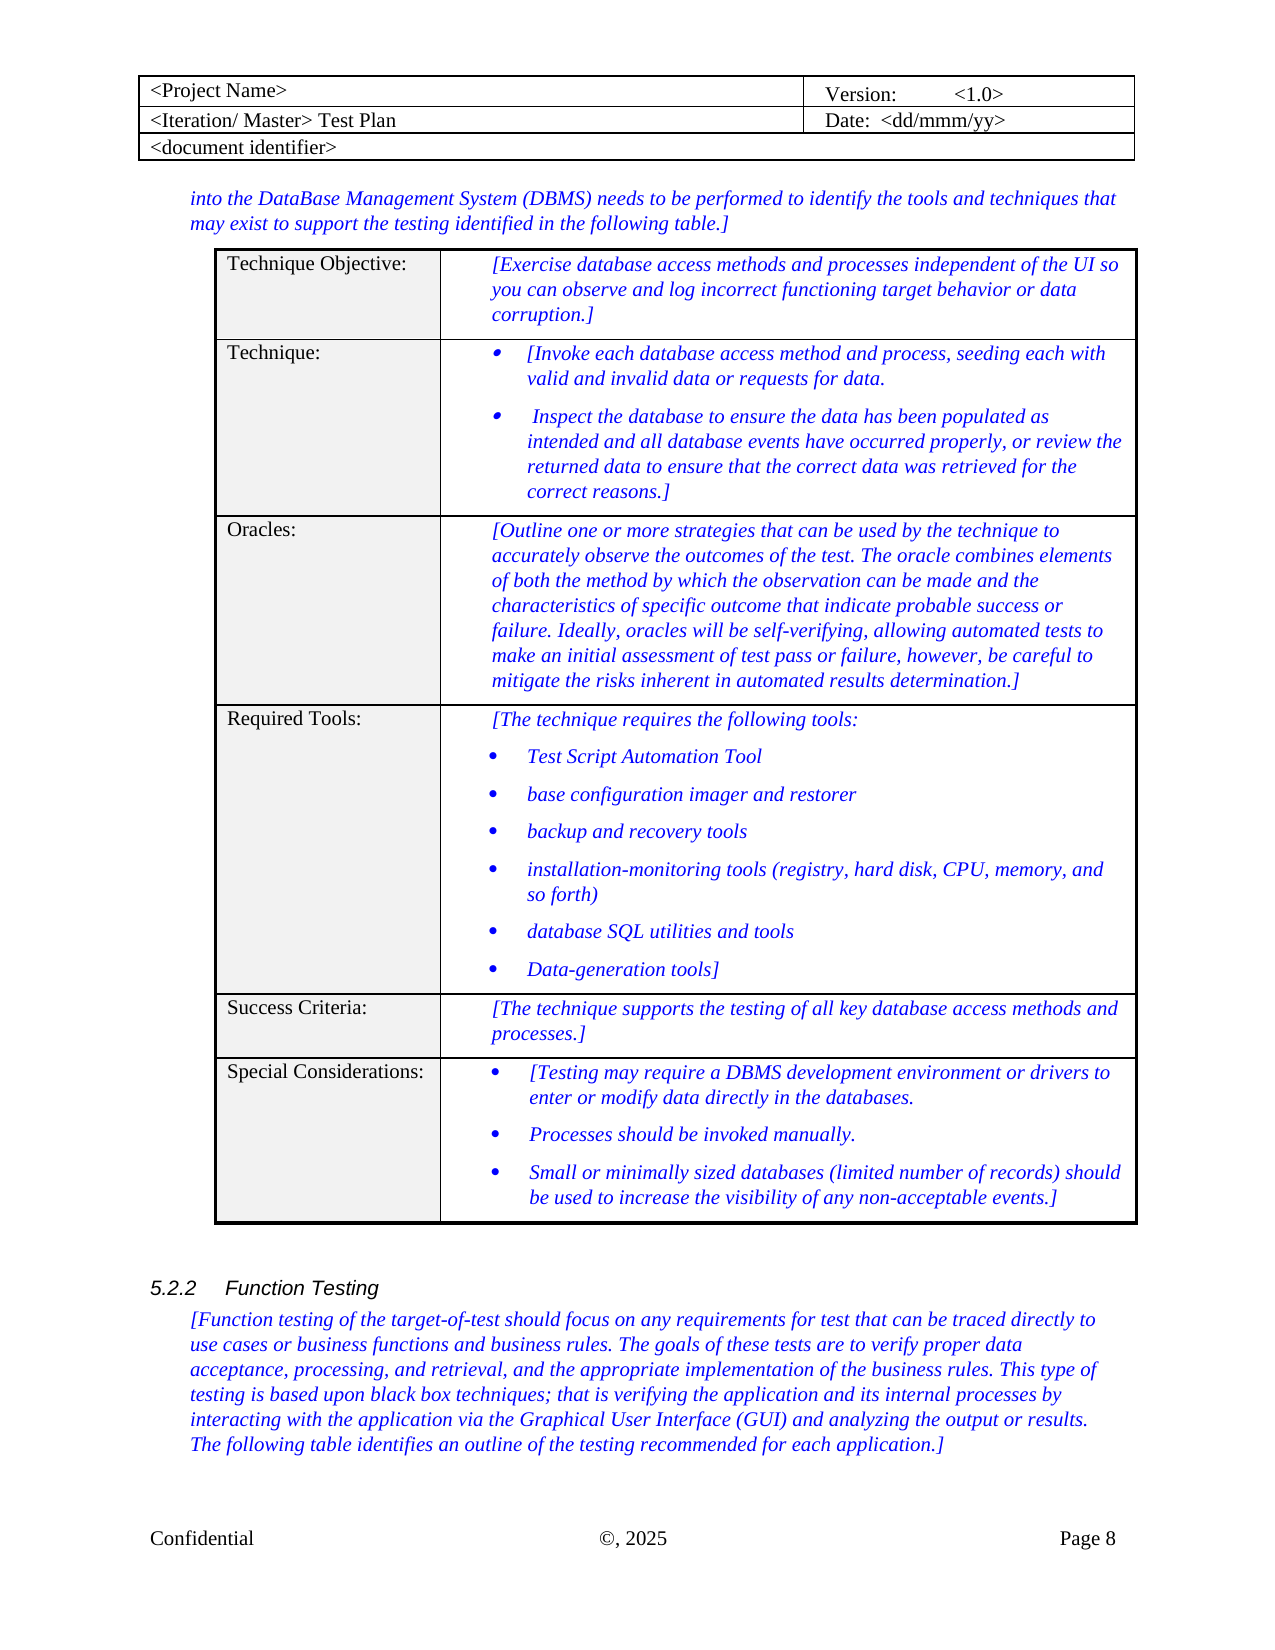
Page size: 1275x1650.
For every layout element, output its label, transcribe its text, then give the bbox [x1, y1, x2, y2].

subtitle Function Testing [150, 1274, 1125, 1299]
table_cell Technique: [217, 340, 440, 515]
table_cell Success Criteria: [217, 995, 440, 1057]
table_cell Oracles: [217, 517, 440, 704]
table_cell [The technique requires the following tools: Test Script Automation Tool base configuration imager and restorer backup and recovery tools installation-monitoring tools (registry, hard disk, CPU, memory, and so forth) database SQL utilities and tools Data-generation tools] [441, 706, 1135, 993]
table_cell Special Considerations: [217, 1059, 440, 1221]
table_cell  [Invoke each database access method and process, seeding each with valid and invalid data or requests for data.  Inspect the database to ensure the data has been populated as intended and all database events have occurred properly, or review the returned data to ensure that the correct data was retrieved for the correct reasons.] [441, 340, 1135, 515]
table_cell Required Tools: [217, 706, 440, 993]
table_header Technique Objective: [217, 251, 440, 338]
table_cell [Outline one or more strategies that can be used by the technique to accurately observe the outcomes of the test. The oracle combines elements of both the method by which the observation can be made and the characteristics of specific outcome that indicate probable success or failure. Ideally, oracles will be self-verifying, allowing automated tests to make an initial assessment of test pass or failure, however, be careful to mitigate the risks inherent in automated results determination.] [441, 517, 1135, 704]
text [Function testing of the target-of-test should focus on any requirements for test that can be traced directly to use cases or business functions and business rules. The goals of these tests are to verify proper data acceptance, processing, and retrieval, and the appropriate implementation of the business rules. This type of testing is based upon black box techniques; that is verifying the application and its internal processes by interacting with the application via the Graphical User Interface (GUI) and analyzing the output or results. The following table identifies an outline of the testing recommended for each application.] [190, 1306, 1125, 1456]
table_header [Exercise database access methods and processes independent of the UI so you can observe and log incorrect functioning target behavior or data corruption.] [441, 251, 1135, 338]
table_cell [Testing may require a DBMS development environment or drivers to enter or modify data directly in the databases. Processes should be invoked manually. Small or minimally sized databases (limited number of records) should be used to increase the visibility of any non-acceptable events.] [441, 1059, 1135, 1221]
text into the DataBase Management System (DBMS) needs to be performed to identify the tools and techniques that may exist to support the testing identified in the following table.] [190, 185, 1125, 235]
table_cell [The technique supports the testing of all key database access methods and processes.] [441, 995, 1135, 1057]
